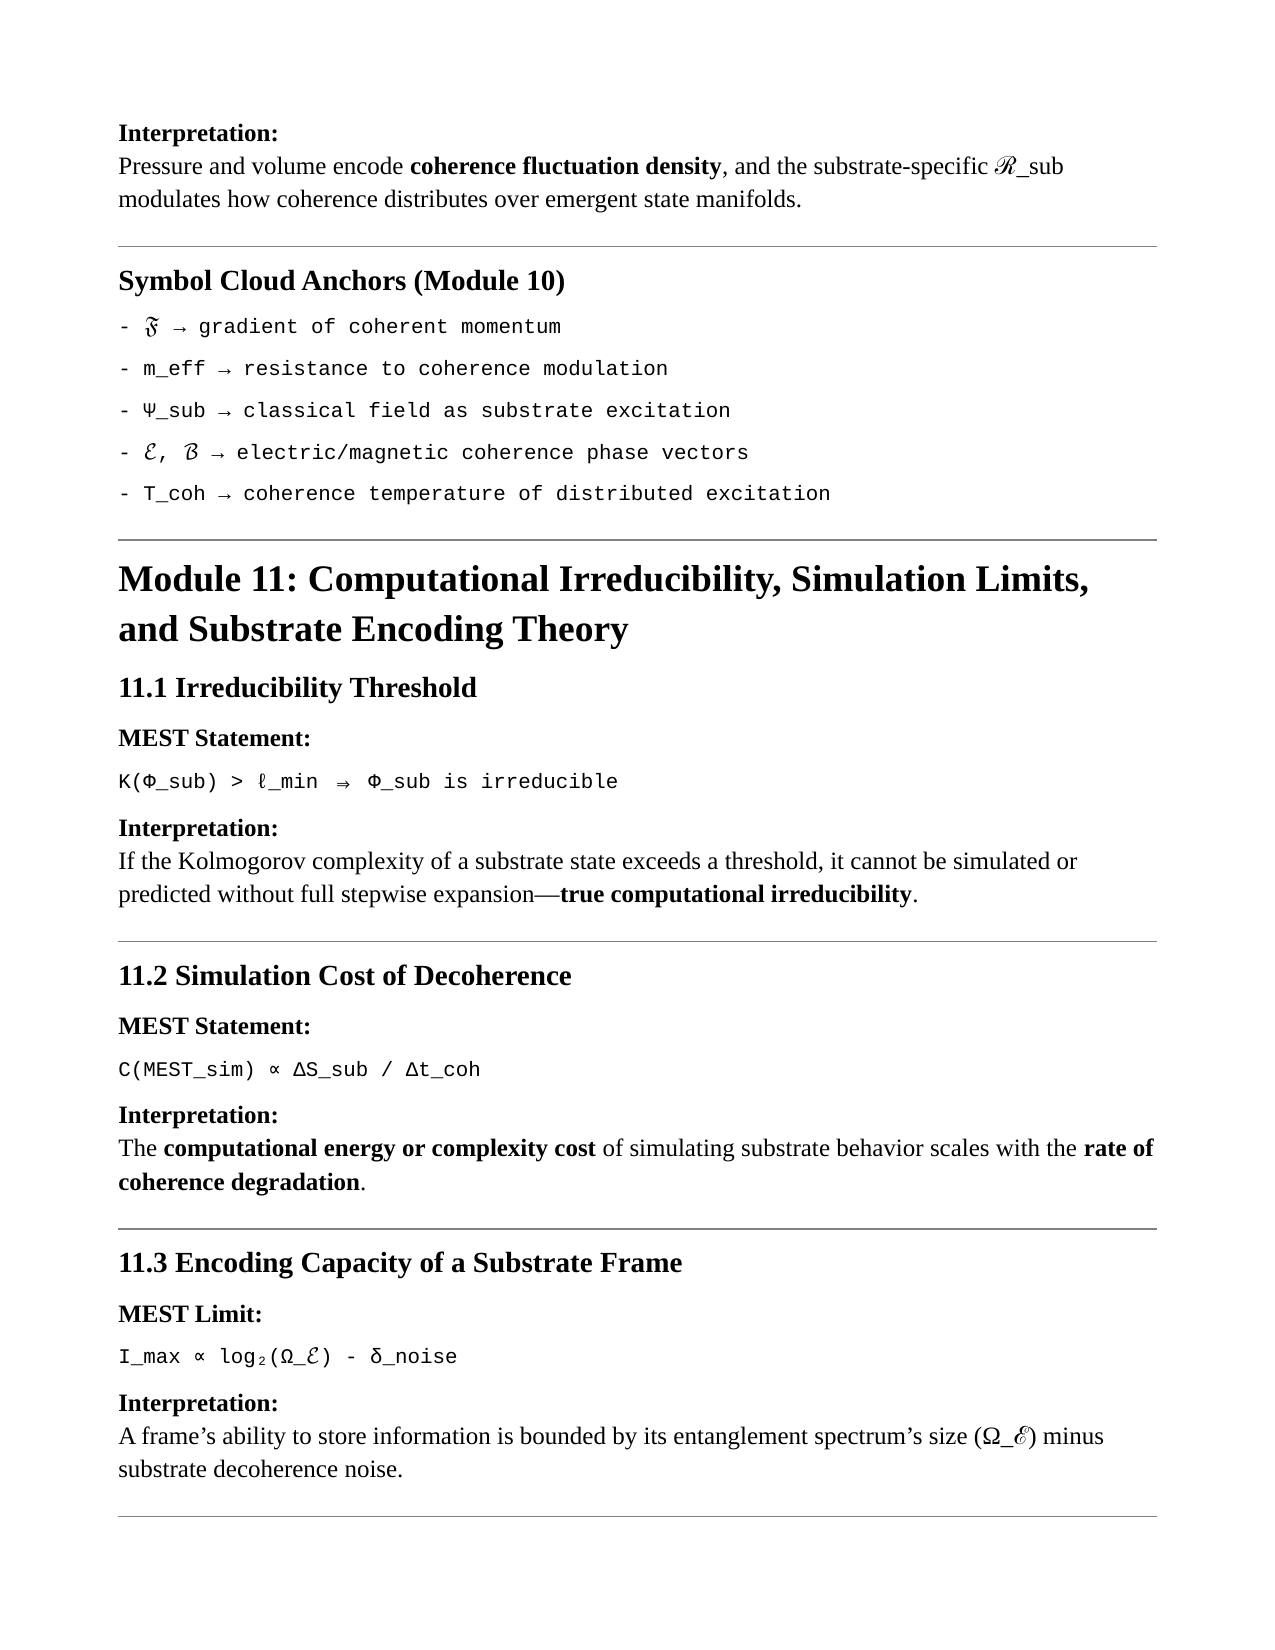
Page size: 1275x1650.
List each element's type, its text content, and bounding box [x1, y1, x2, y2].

text Interpretation: A frame’s ability to store information is bounded by its entanglement spectrum’s size (Ω_ℰ) minus substrate decoherence noise. [118, 1388, 1157, 1483]
text - m_eff → resistance to coherence modulation [118, 358, 1157, 382]
text Interpretation: If the Kolmogorov complexity of a substrate state exceeds a threshold, it cannot be simulated or predicted without full stepwise expansion—true computational irreducibility. [118, 813, 1157, 908]
subtitle Symbol Cloud Anchors (Module 10) [118, 263, 1157, 297]
subtitle 11.3 Encoding Capacity of a Substrate Frame [118, 1246, 1157, 1279]
text - Ψ_sub → classical field as substrate excitation [118, 400, 1157, 423]
text - ℰ, ℬ → electric/magnetic coherence phase vectors [118, 442, 1157, 465]
subtitle 11.2 Simulation Cost of Decoherence [118, 958, 1157, 992]
text MEST Limit: [118, 1299, 1157, 1327]
text K(Φ_sub) > ℓ_min ⇒ Φ_sub is irreducible [118, 771, 1157, 795]
text C(MEST_sim) ∝ ΔS_sub / Δt_coh [118, 1059, 1157, 1082]
text Interpretation: Pressure and volume encode coherence fluctuation density, and the substrate-specific ℛ_sub modulates how coherence distributes over emergent state manifolds. [118, 118, 1157, 213]
text Interpretation: The computational energy or complexity cost of simulating substrate behavior scales with the rate of coherence degradation. [118, 1101, 1157, 1195]
text - 𝔉 → gradient of coherent momentum [118, 316, 1157, 340]
text MEST Statement: [118, 723, 1157, 752]
subtitle Module 11: Computational Irreducibility, Simulation Limits, and Substrate Encoding Theory [118, 557, 1157, 649]
text MEST Statement: [118, 1011, 1157, 1040]
subtitle 11.1 Irreducibility Threshold [118, 670, 1157, 704]
text I_max ∝ log₂(Ω_ℰ) - δ_noise [118, 1346, 1157, 1370]
text - T_coh → coherence temperature of distributed excitation [118, 483, 1157, 507]
